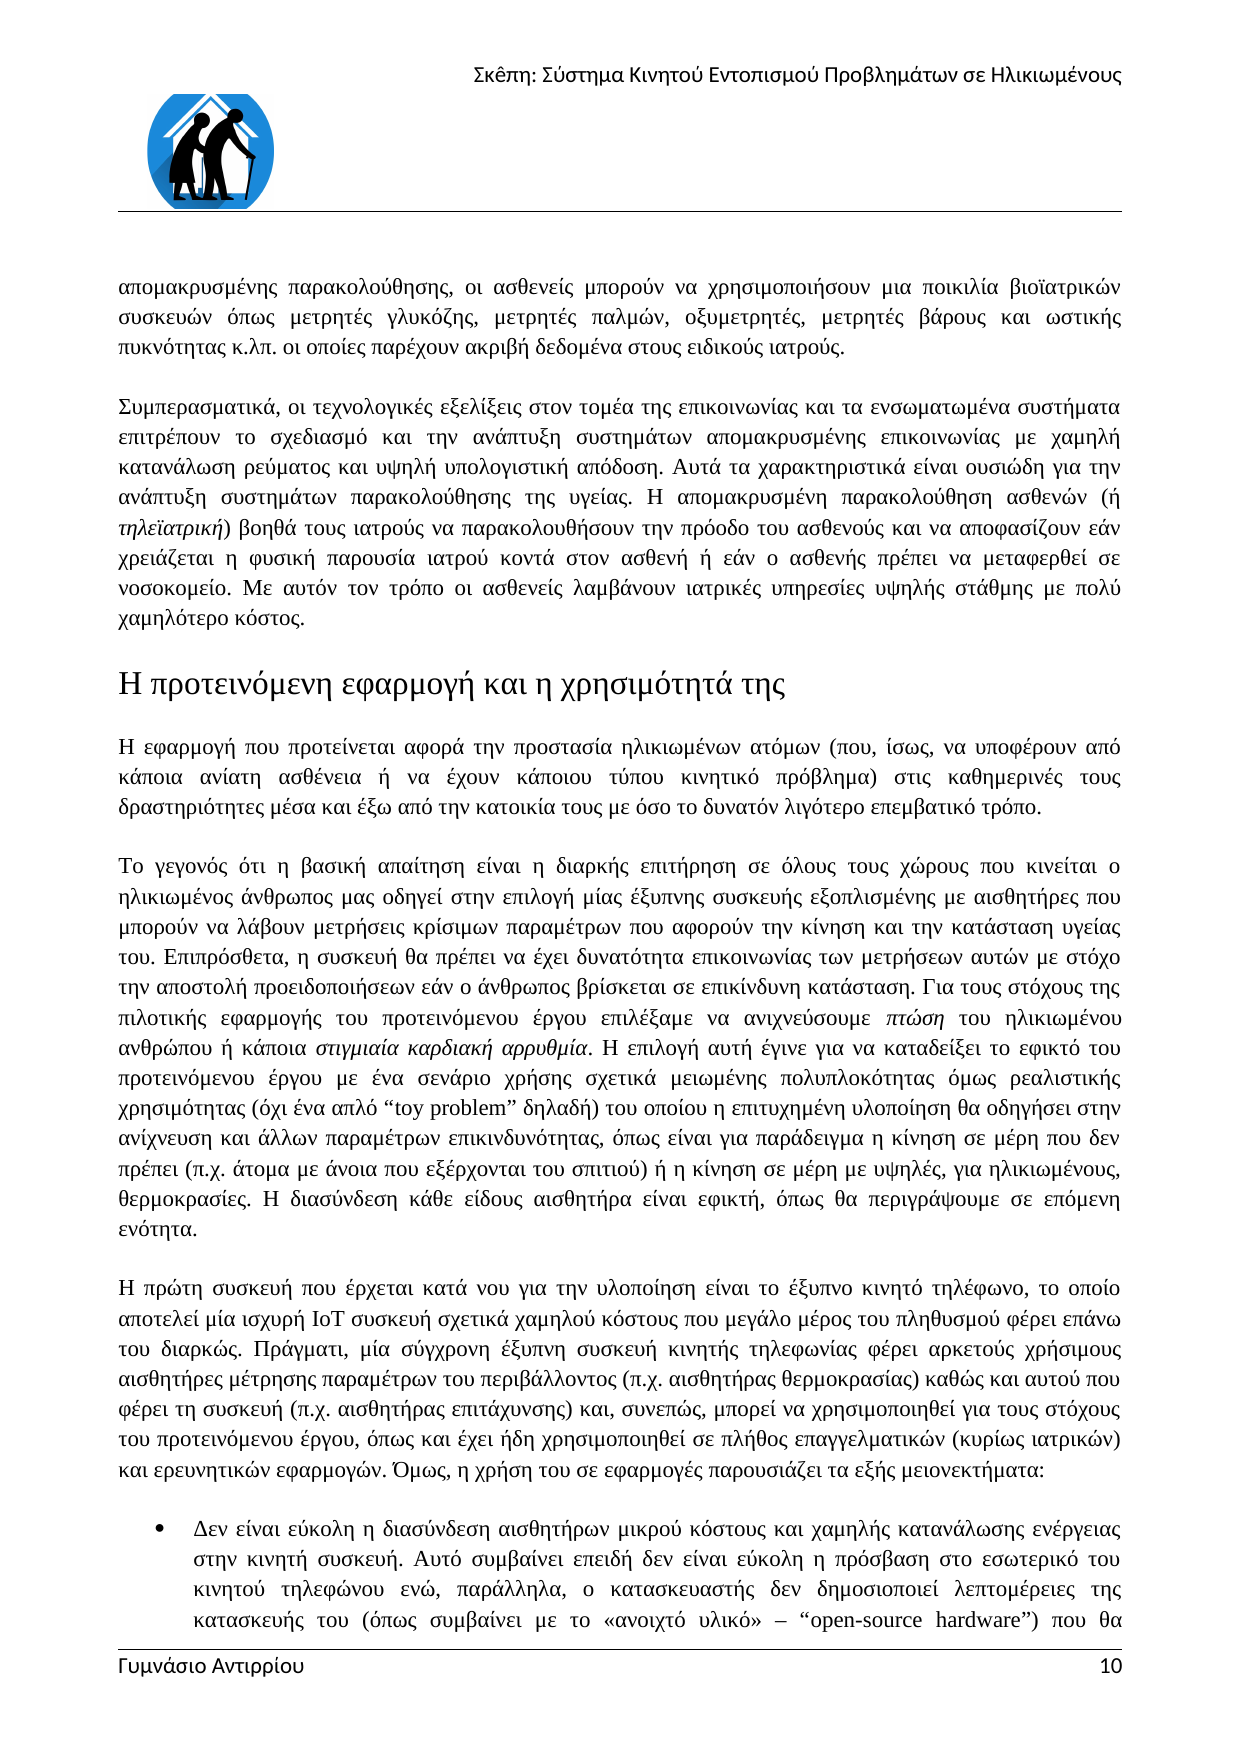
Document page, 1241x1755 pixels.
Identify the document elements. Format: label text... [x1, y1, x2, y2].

text Η πρώτη συσκευή που έρχεται κατά νου για την υλοποίηση είναι το έξυπνο κινητό τηλέφωνο, το οποίο αποτελεί μία ισχυρή IoT συσκευή σχετικά χαμηλού κόστους που μεγάλο μέρος του πληθυσμού φέρει επάνω του διαρκώς. Πράγματι, μία σύγχρονη έξυπνη συσκευή κινητής τηλεφωνίας φέρει αρκετούς χρήσιμους αισθητήρες μέτρησης παραμέτρων του περιβάλλοντος (π.χ. αισθητήρας θερμοκρασίας) καθώς και αυτού που φέρει τη συσκευή (π.χ. αισθητήρας επιτάχυνσης) και, συνεπώς, μπορεί να χρησιμοποιηθεί για τους στόχους του προτεινόμενου έργου, όπως και έχει ήδη χρησιμοποιηθεί σε πλήθος επαγγελματικών (κυρίως ιατρικών) και ερευνητικών εφαρμογών. Όμως, η χρήση του σε εφαρμογές παρουσιάζει τα εξής μειονεκτήματα: [118, 1274, 1122, 1482]
text Η εφαρμογή που προτείνεται αφορά την προστασία ηλικιωμένων ατόμων (που, ίσως, να υποφέρουν από κάποια ανίατη ασθένεια ή να έχουν κάποιου τύπου κινητικό πρόβλημα) στις καθημερινές τους δραστηριότητες μέσα και έξω από την κατοικία τους με όσο το δυνατόν λιγότερο επεμβατικό τρόπο. [118, 733, 1122, 819]
text Το γεγονός ότι η βασική απαίτηση είναι η διαρκής επιτήρηση σε όλους τους χώρους που κινείται ο ηλικιωμένος άνθρωπος μας οδηγεί στην επιλογή μίας έξυπνης συσκευής εξοπλισμένης με αισθητήρες που μπορούν να λάβουν μετρήσεις κρίσιμων παραμέτρων που αφορούν την κίνηση και την κατάσταση υγείας του. Επιπρόσθετα, η συσκευή θα πρέπει να έχει δυνατότητα επικοινωνίας των μετρήσεων αυτών με στόχο την αποστολή προειδοποιήσεων εάν ο άνθρωπος βρίσκεται σε επικίνδυνη κατάσταση. Για τους στόχους της πιλοτικής εφαρμογής του προτεινόμενου έργου επιλέξαμε να ανιχνεύσουμε πτώση του ηλικιωμένου ανθρώπου ή κάποια στιγμιαία καρδιακή αρρυθμία. Η επιλογή αυτή έγινε για να καταδείξει το εφικτό του προτεινόμενου έργου με ένα σενάριο χρήσης σχετικά μειωμένης πολυπλοκότητας όμως ρεαλιστικής χρησιμότητας (όχι ένα απλό “toy problem” δηλαδή) του οποίου η επιτυχημένη υλοποίηση θα οδηγήσει στην ανίχνευση και άλλων παραμέτρων επικινδυνότητας, όπως είναι για παράδειγμα η κίνηση σε μέρη που δεν πρέπει (π.χ. άτομα με άνοια που εξέρχονται του σπιτιού) ή η κίνηση σε μέρη με υψηλές, για ηλικιωμένους, θερμοκρασίες. Η διασύνδεση κάθε είδους αισθητήρα είναι εφικτή, όπως θα περιγράψουμε σε επόμενη ενότητα. [118, 852, 1122, 1241]
list Δεν είναι εύκολη η διασύνδεση αισθητήρων μικρού κόστους και χαμηλής κατανάλωσης ενέργειας στην κινητή συσκευή. Αυτό συμβαίνει επειδή δεν είναι εύκολη η πρόσβαση στο εσωτερικό του κινητού τηλεφώνου ενώ, παράλληλα, ο κατασκευαστής δεν δημοσιοποιεί λεπτομέρειες της κατασκευής του (όπως συμβαίνει με το «ανοιχτό υλικό» – “open-source hardware”) που θα [156, 1515, 1122, 1632]
text απομακρυσμένης παρακολούθησης, οι ασθενείς μπορούν να χρησιμοποιήσουν μια ποικιλία βιοϊατρικών συσκευών όπως μετρητές γλυκόζης, μετρητές παλμών, οξυμετρητές, μετρητές βάρους και ωστικής πυκνότητας κ.λπ. οι οποίες παρέχουν ακριβή δεδομένα στους ειδικούς ιατρούς. [118, 273, 1122, 360]
text Συμπερασματικά, οι τεχνολογικές εξελίξεις στον τομέα της επικοινωνίας και τα ενσωματωμένα συστήματα επιτρέπουν το σχεδιασμό και την ανάπτυξη συστημάτων απομακρυσμένης επικοινωνίας με χαμηλή κατανάλωση ρεύματος και υψηλή υπολογιστική απόδοση. Αυτά τα χαρακτηριστικά είναι ουσιώδη για την ανάπτυξη συστημάτων παρακολούθησης της υγείας. Η απομακρυσμένη παρακολούθηση ασθενών (ή τηλεϊατρική) βοηθά τους ιατρούς να παρακολουθήσουν την πρόοδο του ασθενούς και να αποφασίζουν εάν χρειάζεται η φυσική παρουσία ιατρού κοντά στον ασθενή ή εάν ο ασθενής πρέπει να μεταφερθεί σε νοσοκομείο. Με αυτόν τον τρόπο οι ασθενείς λαμβάνουν ιατρικές υπηρεσίες υψηλής στάθμης με πολύ χαμηλότερο κόστος. [118, 393, 1122, 631]
subtitle Η προτεινόμενη εφαρμογή και η χρησιμότητά της [118, 664, 1122, 702]
